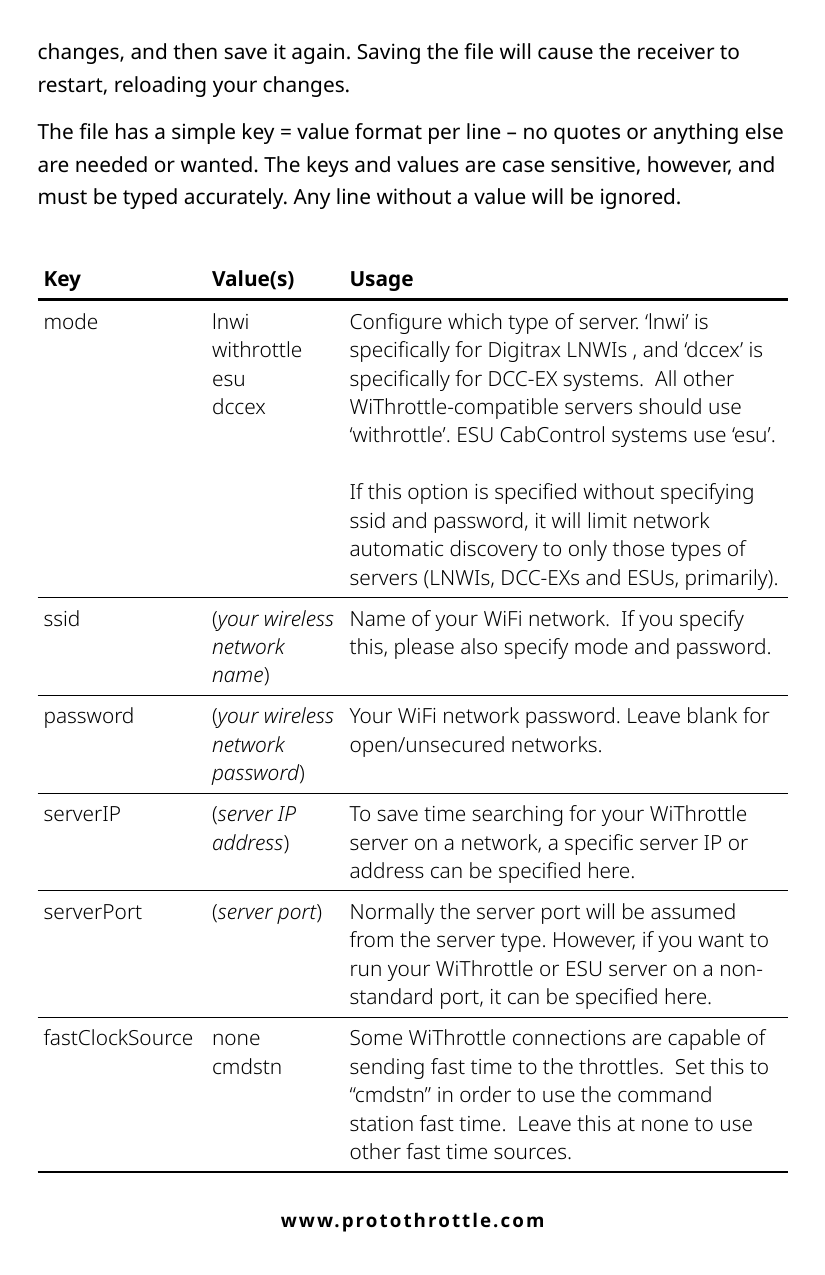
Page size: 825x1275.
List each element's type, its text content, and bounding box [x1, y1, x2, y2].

table_cell (your wireless network password) [206, 696, 343, 793]
text The file has a simple key = value format per line – no quotes or anything else are needed or wanted. The keys and values are case sensitive, however, and must be typed accurately. Any line without a value will be ignored. [37, 117, 787, 211]
table_cell serverPort [38, 891, 206, 1017]
table_cell (server port) [206, 891, 343, 1017]
table_cell To save time searching for your WiThrottle server on a network, a specific server IP or address can be specified here. [344, 794, 787, 890]
table_cell serverIP [38, 794, 206, 890]
table_cell mode [38, 301, 206, 597]
table_cell Name of your WiFi network. If you specify this, please also specify mode and password. [344, 598, 787, 695]
table_cell Your WiFi network password. Leave blank for open/unsecured networks. [344, 696, 787, 793]
text changes, and then save it again. Saving the file will cause the receiver to restart, reloading your changes. [37, 37, 787, 98]
table_header Key [38, 258, 206, 298]
table_cell none cmdstn [206, 1018, 343, 1171]
table_cell Normally the server port will be assumed from the server type. However, if you want to run your WiThrottle or ESU server on a non-standard port, it can be specified here. [344, 891, 787, 1017]
table_header Value(s) [206, 258, 343, 298]
table_cell ssid [38, 598, 206, 695]
table_cell password [38, 696, 206, 793]
table_header Usage [344, 258, 787, 298]
table_cell (your wireless network name) [206, 598, 343, 695]
table_cell fastClockSource [38, 1018, 206, 1171]
table_cell Configure which type of server. ‘lnwi’ is specifically for Digitrax LNWIs , and ‘dccex’ is specifically for DCC-EX systems. All other WiThrottle-compatible servers should use ‘withrottle’. ESU CabControl systems use ‘esu’. If this option is specified without specifying ssid and password, it will limit network automatic discovery to only those types of servers (LNWIs, DCC-EXs and ESUs, primarily). [344, 301, 787, 597]
table_cell (server IP address) [206, 794, 343, 890]
table_cell lnwi withrottle esu dccex [206, 301, 343, 597]
table_cell Some WiThrottle connections are capable of sending fast time to the throttles. Set this to “cmdstn” in order to use the command station fast time. Leave this at none to use other fast time sources. [344, 1018, 787, 1171]
